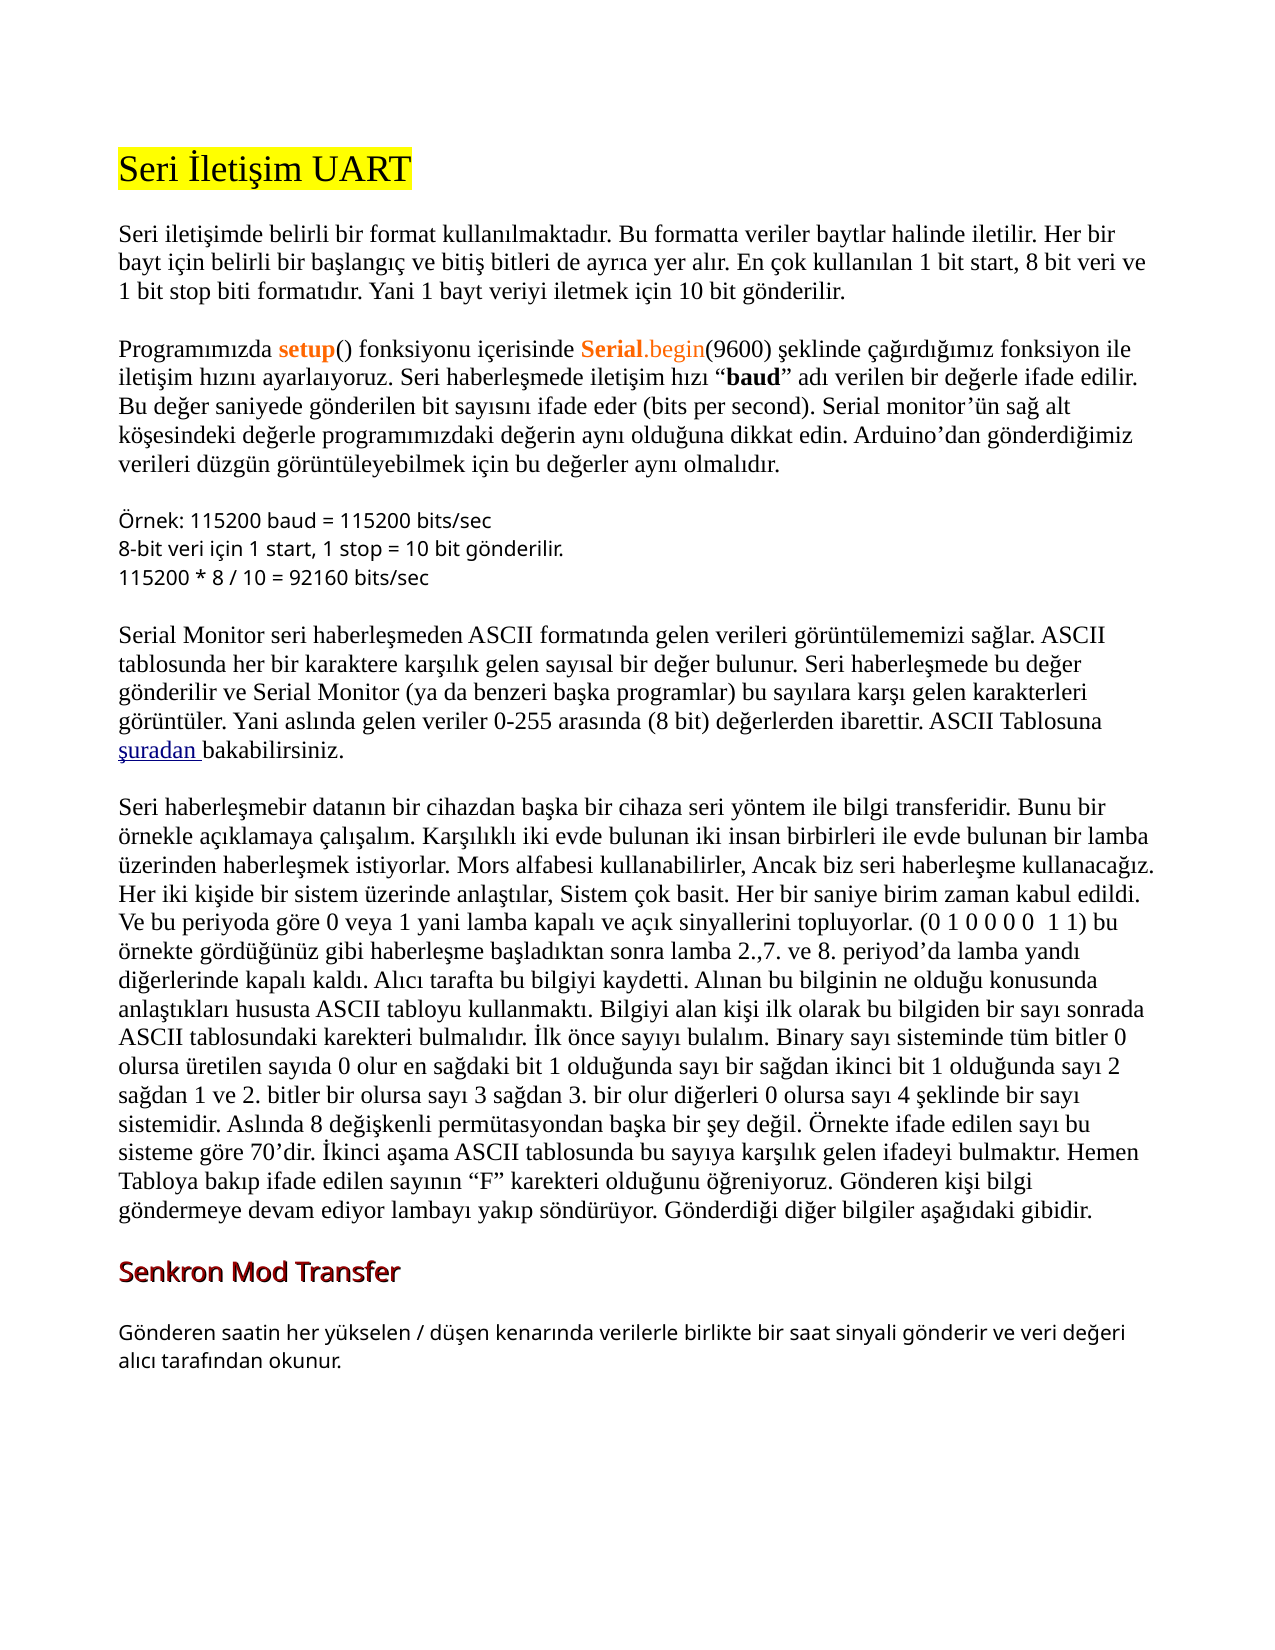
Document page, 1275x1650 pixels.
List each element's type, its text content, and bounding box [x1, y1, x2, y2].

text Programımızda setup() fonksiyonu içerisinde Serial.begin(9600) şeklinde çağırdığımız fonksiyon ile iletişim hızını ayarlaıyoruz. Seri haberleşmede iletişim hızı “baud” adı verilen bir değerle ifade edilir. Bu değer saniyede gönderilen bit sayısını ifade eder (bits per second). Serial monitor’ün sağ alt köşesindeki değerle programımızdaki değerin aynı olduğuna dikkat edin. Arduino’dan gönderdiğimiz verileri düzgün görüntüleyebilmek için bu değerler aynı olmalıdır. [118, 334, 1157, 477]
text Serial Monitor seri haberleşmeden ASCII formatında gelen verileri görüntülememizi sağlar. ASCII tablosunda her bir karaktere karşılık gelen sayısal bir değer bulunur. Seri haberleşmede bu değer gönderilir ve Serial Monitor (ya da benzeri başka programlar) bu sayılara karşı gelen karakterleri görüntüler. Yani aslında gelen veriler 0-255 arasında (8 bit) değerlerden ibarettir. ASCII Tablosuna şuradan bakabilirsiniz. [118, 620, 1157, 764]
text Seri haberleşmebir datanın bir cihazdan başka bir cihaza seri yöntem ile bilgi transferidir. Bunu bir örnekle açıklamaya çalışalım. Karşılıklı iki evde bulunan iki insan birbirleri ile evde bulunan bir lamba üzerinden haberleşmek istiyorlar. Mors alfabesi kullanabilirler, Ancak biz seri haberleşme kullanacağız. Her iki kişide bir sistem üzerinde anlaştılar, Sistem çok basit. Her bir saniye birim zaman kabul edildi. Ve bu periyoda göre 0 veya 1 yani lamba kapalı ve açık sinyallerini topluyorlar. (0 1 0 0 0 0 1 1) bu örnekte gördüğünüz gibi haberleşme başladıktan sonra lamba 2.,7. ve 8. periyod’da lamba yandı diğerlerinde kapalı kaldı. Alıcı tarafta bu bilgiyi kaydetti. Alınan bu bilginin ne olduğu konusunda anlaştıkları hususta ASCII tabloyu kullanmaktı. Bilgiyi alan kişi ilk olarak bu bilgiden bir sayı sonrada ASCII tablosundaki karekteri bulmalıdır. İlk önce sayıyı bulalım. Binary sayı sisteminde tüm bitler 0 olursa üretilen sayıda 0 olur en sağdaki bit 1 olduğunda sayı bir sağdan ikinci bit 1 olduğunda sayı 2 sağdan 1 ve 2. bitler bir olursa sayı 3 sağdan 3. bir olur diğerleri 0 olursa sayı 4 şeklinde bir sayı sistemidir. Aslında 8 değişkenli permütasyondan başka bir şey değil. Örnekte ifade edilen sayı bu sisteme göre 70’dir. İkinci aşama ASCII tablosunda bu sayıya karşılık gelen ifadeyi bulmaktır. Hemen Tabloya bakıp ifade edilen sayının “F” karekteri olduğunu öğreniyoruz. Gönderen kişi bilgi göndermeye devam ediyor lambayı yakıp söndürüyor. Gönderdiği diğer bilgiler aşağıdaki gibidir. [118, 792, 1157, 1224]
text Senkron Mod Transfer [118, 1252, 1157, 1289]
text Seri iletişimde belirli bir format kullanılmaktadır. Bu formatta veriler baytlar halinde iletilir. Her bir bayt için belirli bir başlangıç ve bitiş bitleri de ayrıca yer alır. En çok kullanılan 1 bit start, 8 bit veri ve 1 bit stop biti formatıdır. Yani 1 bayt veriyi iletmek için 10 bit gönderilir. [118, 219, 1157, 305]
text Seri İletişim UART [118, 147, 1157, 190]
text 8-bit veri için 1 start, 1 stop = 10 bit gönderilir. [118, 534, 1157, 563]
text Gönderen saatin her yükselen / düşen kenarında verilerle birlikte bir saat sinyali gönderir ve veri değeri alıcı tarafından okunur. [118, 1289, 1157, 1375]
text 115200 * 8 / 10 = 92160 bits/sec [118, 563, 1157, 591]
text Örnek: 115200 baud = 115200 bits/sec [118, 477, 1157, 534]
